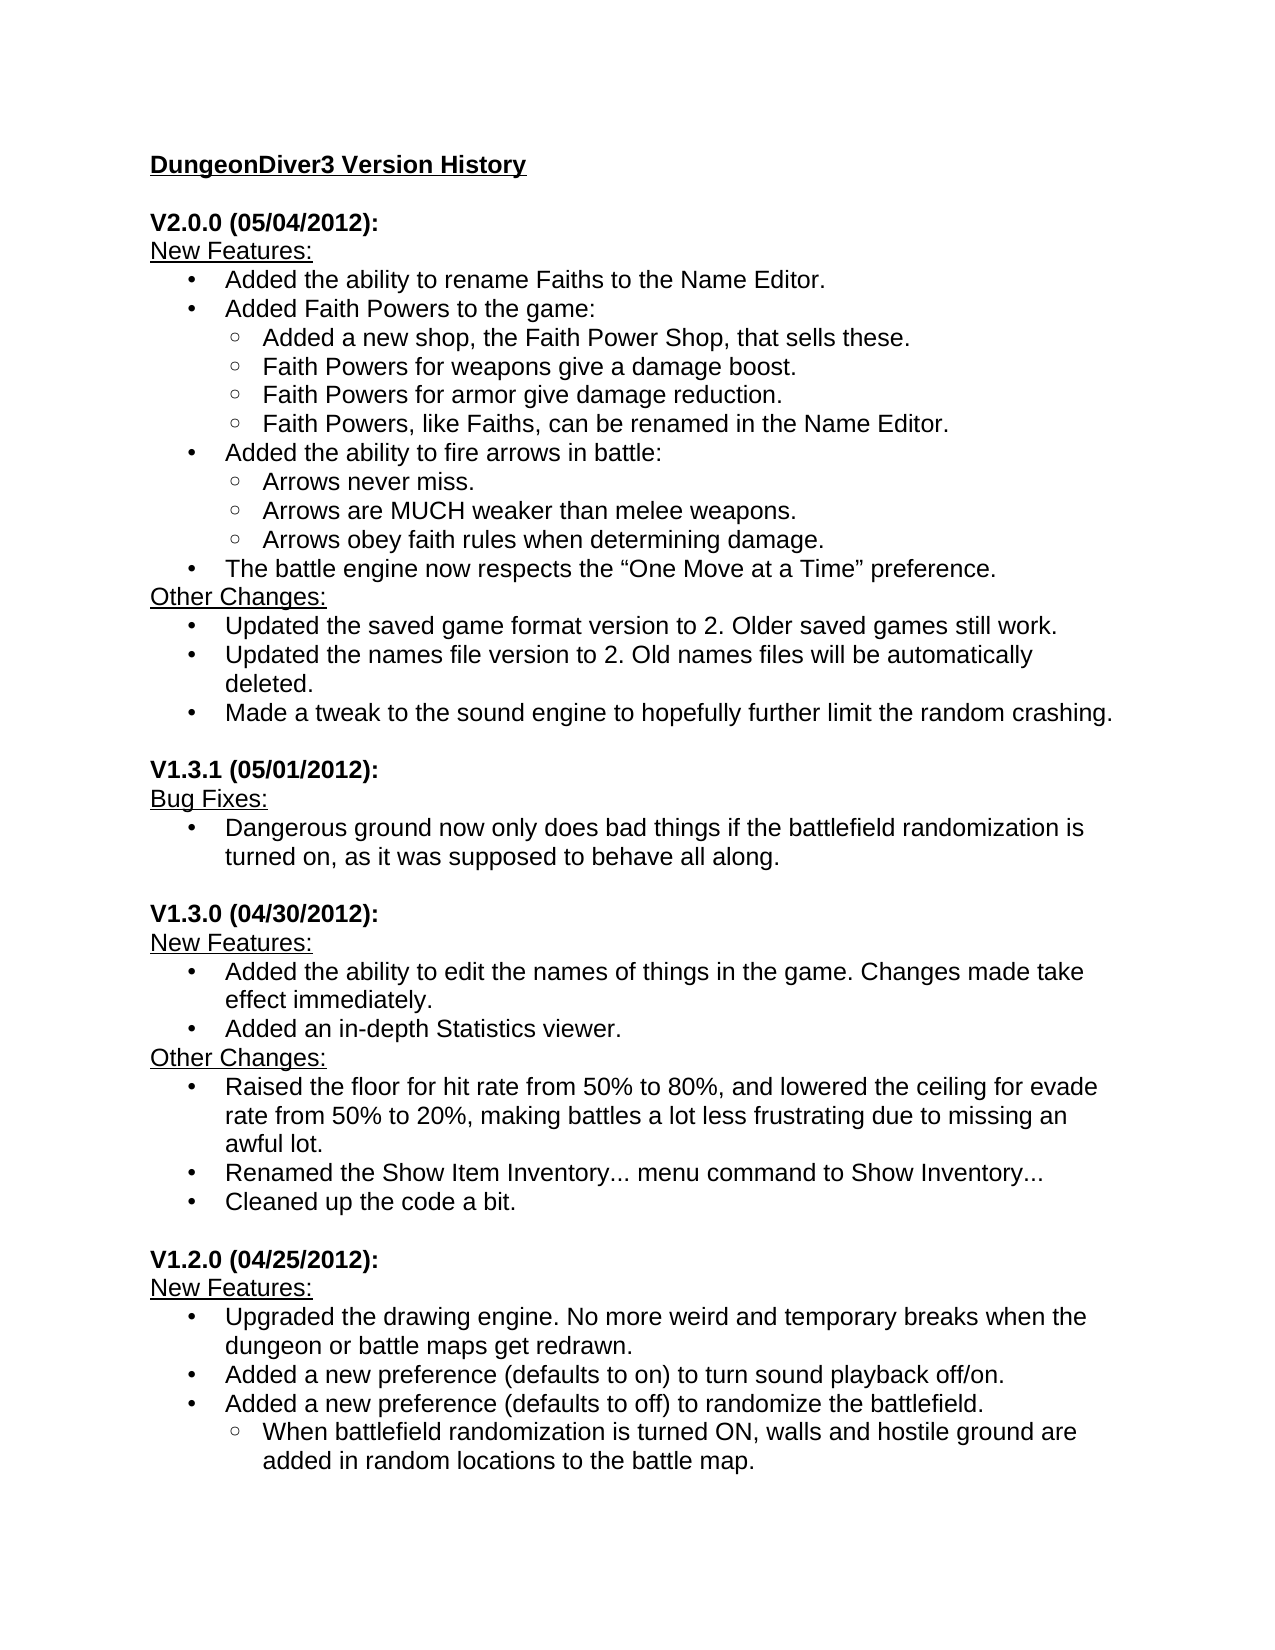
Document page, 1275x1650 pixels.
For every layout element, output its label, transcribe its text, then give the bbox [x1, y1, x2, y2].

text Other Changes: [150, 1043, 1125, 1072]
text New Features: [150, 1273, 1125, 1302]
list Faith Powers for armor give damage reduction. [225, 380, 1125, 409]
list Renamed the Show Item Inventory... menu command to Show Inventory... [187, 1158, 1125, 1187]
list Added a new shop, the Faith Power Shop, that sells these. [225, 323, 1125, 352]
text New Features: [150, 928, 1125, 957]
list Arrows never miss. [225, 467, 1125, 496]
list Added the ability to rename Faiths to the Name Editor. [187, 265, 1125, 294]
list Faith Powers for weapons give a damage boost. [225, 352, 1125, 380]
list Dangerous ground now only does bad things if the battlefield randomization is turned on, as it was supposed to behave all along. [187, 813, 1125, 870]
list Added an in-depth Statistics viewer. [187, 1014, 1125, 1043]
list Raised the floor for hit rate from 50% to 80%, and lowered the ceiling for evade rate from 50% to 20%, making battles a lot less frustrating due to missing an awful lot. [187, 1072, 1125, 1158]
text New Features: [150, 236, 1125, 265]
list Added a new preference (defaults to off) to randomize the battlefield. [187, 1388, 1125, 1417]
list Faith Powers, like Faiths, can be renamed in the Name Editor. [225, 409, 1125, 438]
list Upgraded the drawing engine. No more weird and temporary breaks when the dungeon or battle maps get redrawn. [187, 1302, 1125, 1360]
list Added Faith Powers to the game: [187, 294, 1125, 323]
text V2.0.0 (05/04/2012): [150, 207, 1125, 236]
list When battlefield randomization is turned ON, walls and hostile ground are added in random locations to the battle map. [225, 1417, 1125, 1475]
list Updated the saved game format version to 2. Older saved games still work. [187, 611, 1125, 640]
list Added the ability to edit the names of things in the game. Changes made take effect immediately. [187, 957, 1125, 1014]
list Added a new preference (defaults to on) to turn sound playback off/on. [187, 1360, 1125, 1388]
list Made a tweak to the sound engine to hopefully further limit the random crashing. [187, 698, 1125, 726]
text DungeonDiver3 Version History [150, 150, 1125, 179]
text V1.3.1 (05/01/2012): [150, 755, 1125, 784]
text Bug Fixes: [150, 784, 1125, 813]
list Arrows obey faith rules when determining damage. [225, 525, 1125, 553]
list Cleaned up the code a bit. [187, 1187, 1125, 1216]
list Added the ability to fire arrows in battle: [187, 438, 1125, 467]
text V1.2.0 (04/25/2012): [150, 1244, 1125, 1273]
text Other Changes: [150, 582, 1125, 611]
list Arrows are MUCH weaker than melee weapons. [225, 496, 1125, 525]
list The battle engine now respects the “One Move at a Time” preference. [187, 553, 1125, 582]
list Updated the names file version to 2. Old names files will be automatically deleted. [187, 640, 1125, 698]
text V1.3.0 (04/30/2012): [150, 899, 1125, 928]
